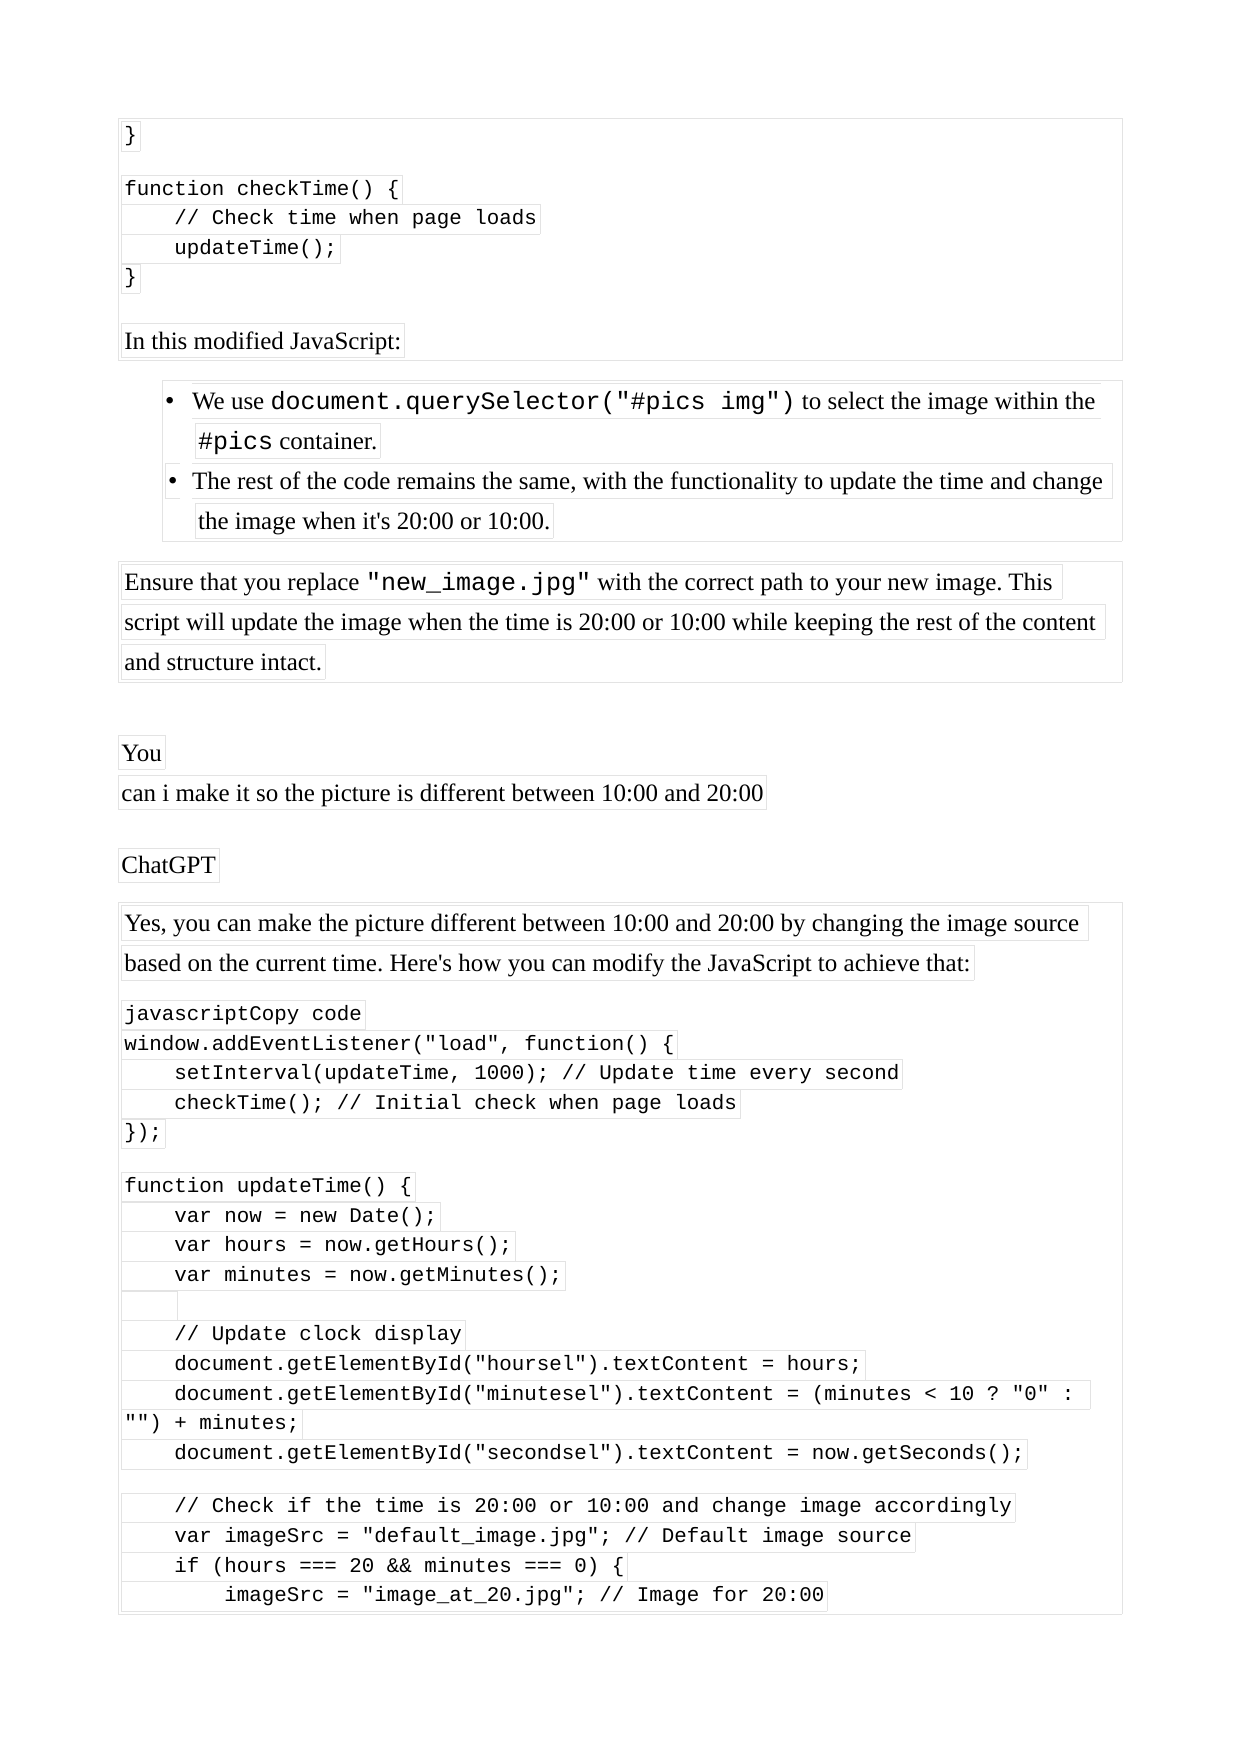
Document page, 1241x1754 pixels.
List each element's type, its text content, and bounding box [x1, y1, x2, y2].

text [166, 1116, 1122, 1148]
text ChatGPT [119, 849, 219, 882]
text // Check time when page loads [122, 205, 540, 231]
text can i make it so the picture is different between 10:00 and 20:00 [119, 776, 766, 809]
text }); [122, 1120, 165, 1148]
text // Update clock display [178, 1317, 1122, 1347]
text document.getElementById("secondsel").textContent = now.getSeconds(); [122, 1440, 1027, 1469]
list We use document.querySelector("#pics img") to select the image within the #pics container. [163, 381, 1122, 458]
text function updateTime() { [119, 1169, 1122, 1198]
text checkTime(); // Initial check when page loads [122, 1090, 740, 1116]
text document.getElementById("minutesel").textContent = (minutes < 10 ? "0" : "") + minutes; [122, 1377, 1122, 1436]
text // Check time when page loads [403, 201, 1122, 231]
text // Update clock display [122, 1321, 465, 1347]
text [767, 774, 1122, 809]
text You [119, 736, 165, 769]
text [141, 261, 1122, 293]
text var now = new Date(); [122, 1203, 440, 1228]
text document.getElementById("hoursel").textContent = hours; [122, 1351, 865, 1377]
text var minutes = now.getMinutes(); [516, 1258, 1122, 1291]
text // Check if the time is 20:00 or 10:00 and change image accordingly [119, 1489, 1122, 1519]
text In this modified JavaScript: [119, 320, 1122, 360]
text var hours = now.getHours(); [441, 1228, 1122, 1258]
text javascriptCopy code [119, 997, 1122, 1026]
text var hours = now.getHours(); [122, 1232, 515, 1258]
list The rest of the code remains the same, with the functionality to update the time and change the image when it's 20:00 or 10:00. [163, 460, 1122, 541]
text if (hours === 20 && minutes === 0) { [122, 1549, 1122, 1578]
text imageSrc = "image_at_20.jpg"; // Image for 20:00 [119, 1578, 1122, 1614]
text setInterval(updateTime, 1000); // Update time every second [122, 1060, 902, 1086]
text } [119, 119, 1122, 151]
text updateTime(); [122, 231, 1122, 261]
text document.getElementById("secondsel").textContent = now.getSeconds(); [303, 1436, 1122, 1469]
text } [122, 265, 140, 293]
text window.addEventListener("load", function() { [122, 1031, 677, 1056]
text [220, 848, 1122, 882]
text var now = new Date(); [416, 1198, 1122, 1228]
text document.getElementById("hoursel").textContent = hours; [466, 1347, 1122, 1377]
text [741, 1086, 1122, 1116]
text var minutes = now.getMinutes(); [122, 1262, 565, 1290]
text [166, 734, 1122, 769]
text function checkTime() { [119, 171, 1122, 201]
text Ensure that you replace "new_image.jpg" with the correct path to your new image. This script will update the image when the time is 20:00 or 10:00 while keeping the rest of the content and structure intact. [119, 562, 1122, 682]
text window.addEventListener("load", function() { [366, 1026, 1122, 1056]
text setInterval(updateTime, 1000); // Update time every second [678, 1056, 1122, 1086]
text Yes, you can make the picture different between 10:00 and 20:00 by changing the image source based on the current time. Here's how you can modify the JavaScript to achieve that: [119, 903, 1122, 980]
text var imageSrc = "default_image.jpg"; // Default image source [122, 1519, 1122, 1549]
